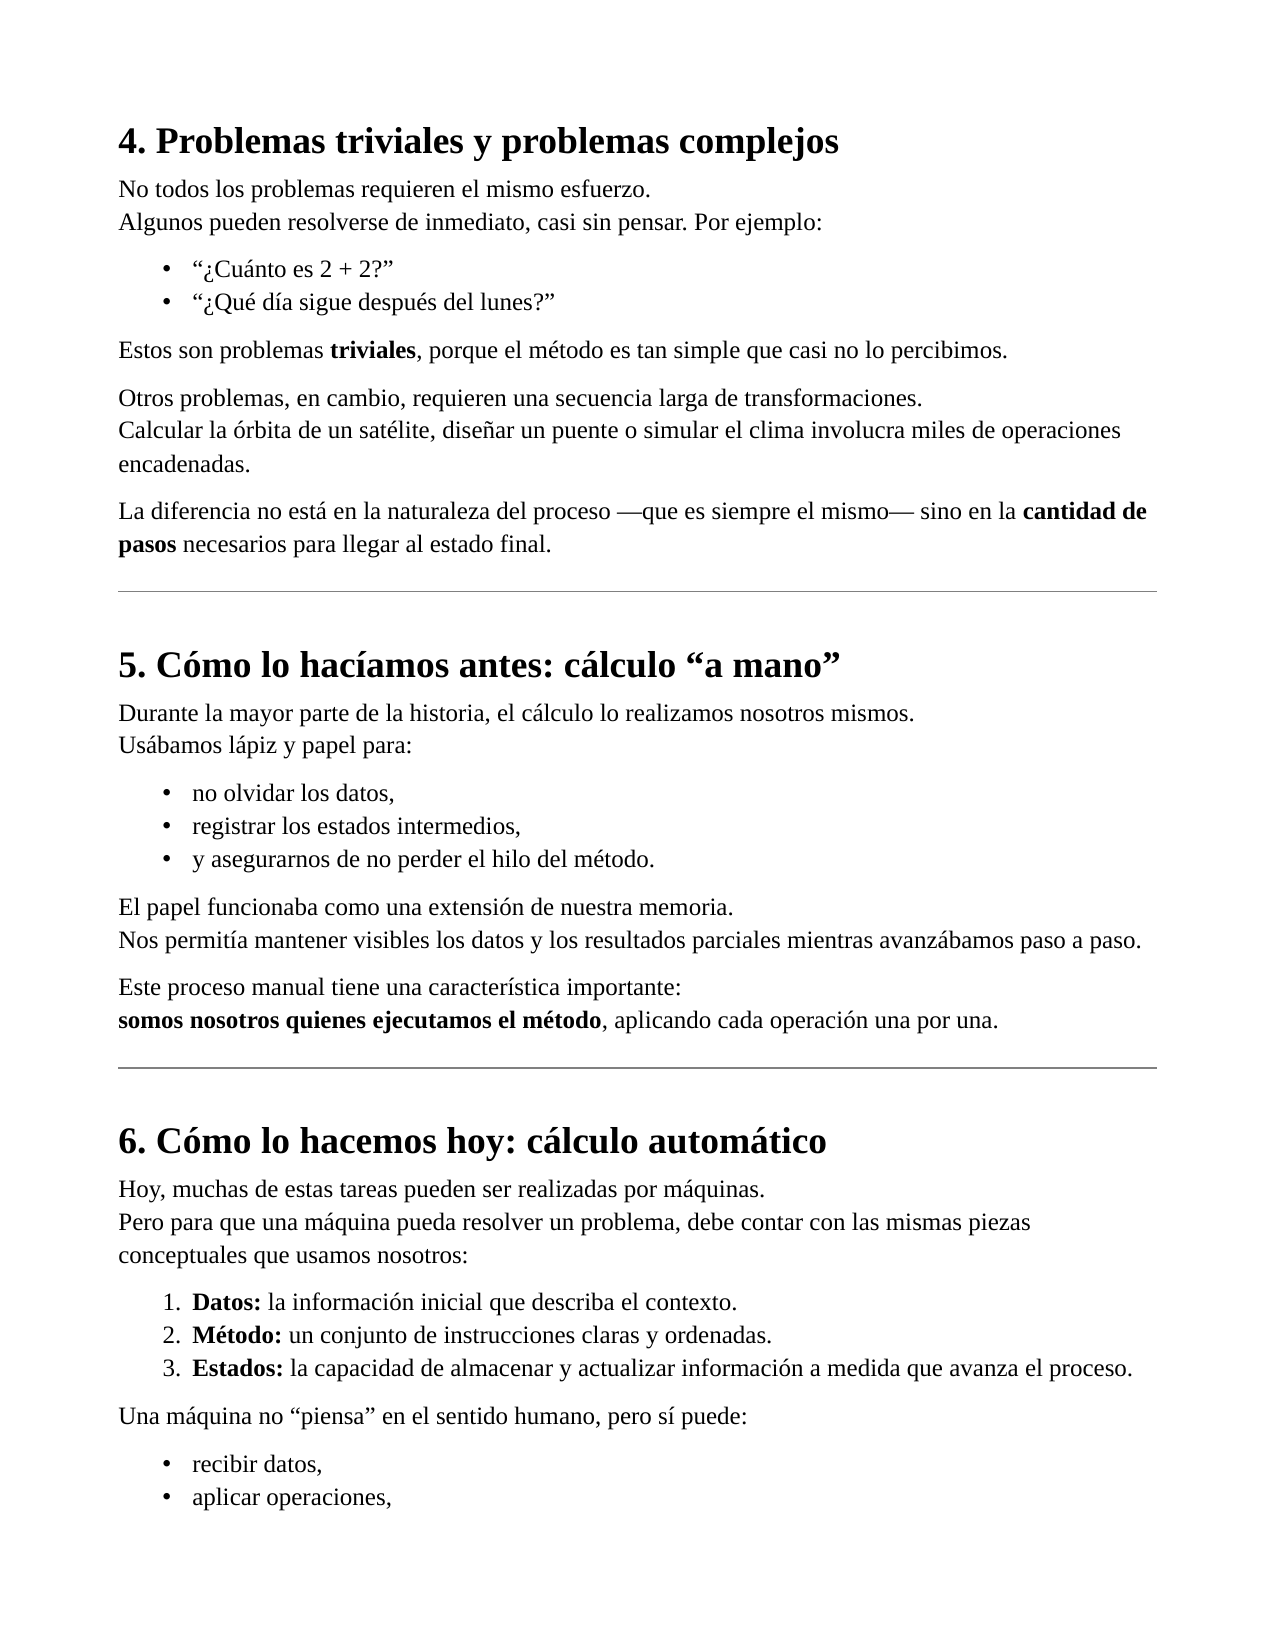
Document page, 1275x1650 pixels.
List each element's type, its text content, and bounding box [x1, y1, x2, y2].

text Estos son problemas triviales, porque el método es tan simple que casi no lo percibimos. [118, 335, 1157, 364]
list “¿Cuánto es 2 + 2?” [162, 254, 1157, 283]
list y asegurarnos de no perder el hilo del método. [162, 844, 1157, 873]
list Método: un conjunto de instrucciones claras y ordenadas. [162, 1321, 1157, 1349]
list “¿Qué día sigue después del lunes?” [162, 287, 1157, 316]
text Una máquina no “piensa” en el sentido humano, pero sí puede: [118, 1401, 1157, 1430]
text Este proceso manual tiene una característica importante: somos nosotros quienes ejecutamos el método, aplicando cada operación una por una. [118, 972, 1157, 1034]
text Otros problemas, en cambio, requieren una secuencia larga de transformaciones. Calcular la órbita de un satélite, diseñar un puente o simular el clima involucra miles de operaciones encadenadas. [118, 383, 1157, 477]
text Durante la mayor parte de la historia, el cálculo lo realizamos nosotros mismos. Usábamos lápiz y papel para: [118, 698, 1157, 759]
subtitle 5. Cómo lo hacíamos antes: cálculo “a mano” [118, 642, 1157, 685]
text El papel funcionaba como una extensión de nuestra memoria. Nos permitía mantener visibles los datos y los resultados parciales mientras avanzábamos paso a paso. [118, 892, 1157, 954]
text La diferencia no está en la naturaleza del proceso —que es siempre el mismo— sino en la cantidad de pasos necesarios para llegar al estado final. [118, 496, 1157, 558]
subtitle 4. Problemas triviales y problemas complejos [118, 118, 1157, 161]
list Datos: la información inicial que describa el contexto. [162, 1287, 1157, 1316]
list registrar los estados intermedios, [162, 811, 1157, 840]
subtitle 6. Cómo lo hacemos hoy: cálculo automático [118, 1118, 1157, 1161]
text No todos los problemas requieren el mismo esfuerzo. Algunos pueden resolverse de inmediato, casi sin pensar. Por ejemplo: [118, 174, 1157, 236]
list aplicar operaciones, [162, 1482, 1157, 1511]
list recibir datos, [162, 1449, 1157, 1477]
text Hoy, muchas de estas tareas pueden ser realizadas por máquinas. Pero para que una máquina pueda resolver un problema, debe contar con las mismas piezas conceptuales que usamos nosotros: [118, 1174, 1157, 1269]
list Estados: la capacidad de almacenar y actualizar información a medida que avanza el proceso. [162, 1353, 1157, 1382]
list no olvidar los datos, [162, 778, 1157, 807]
